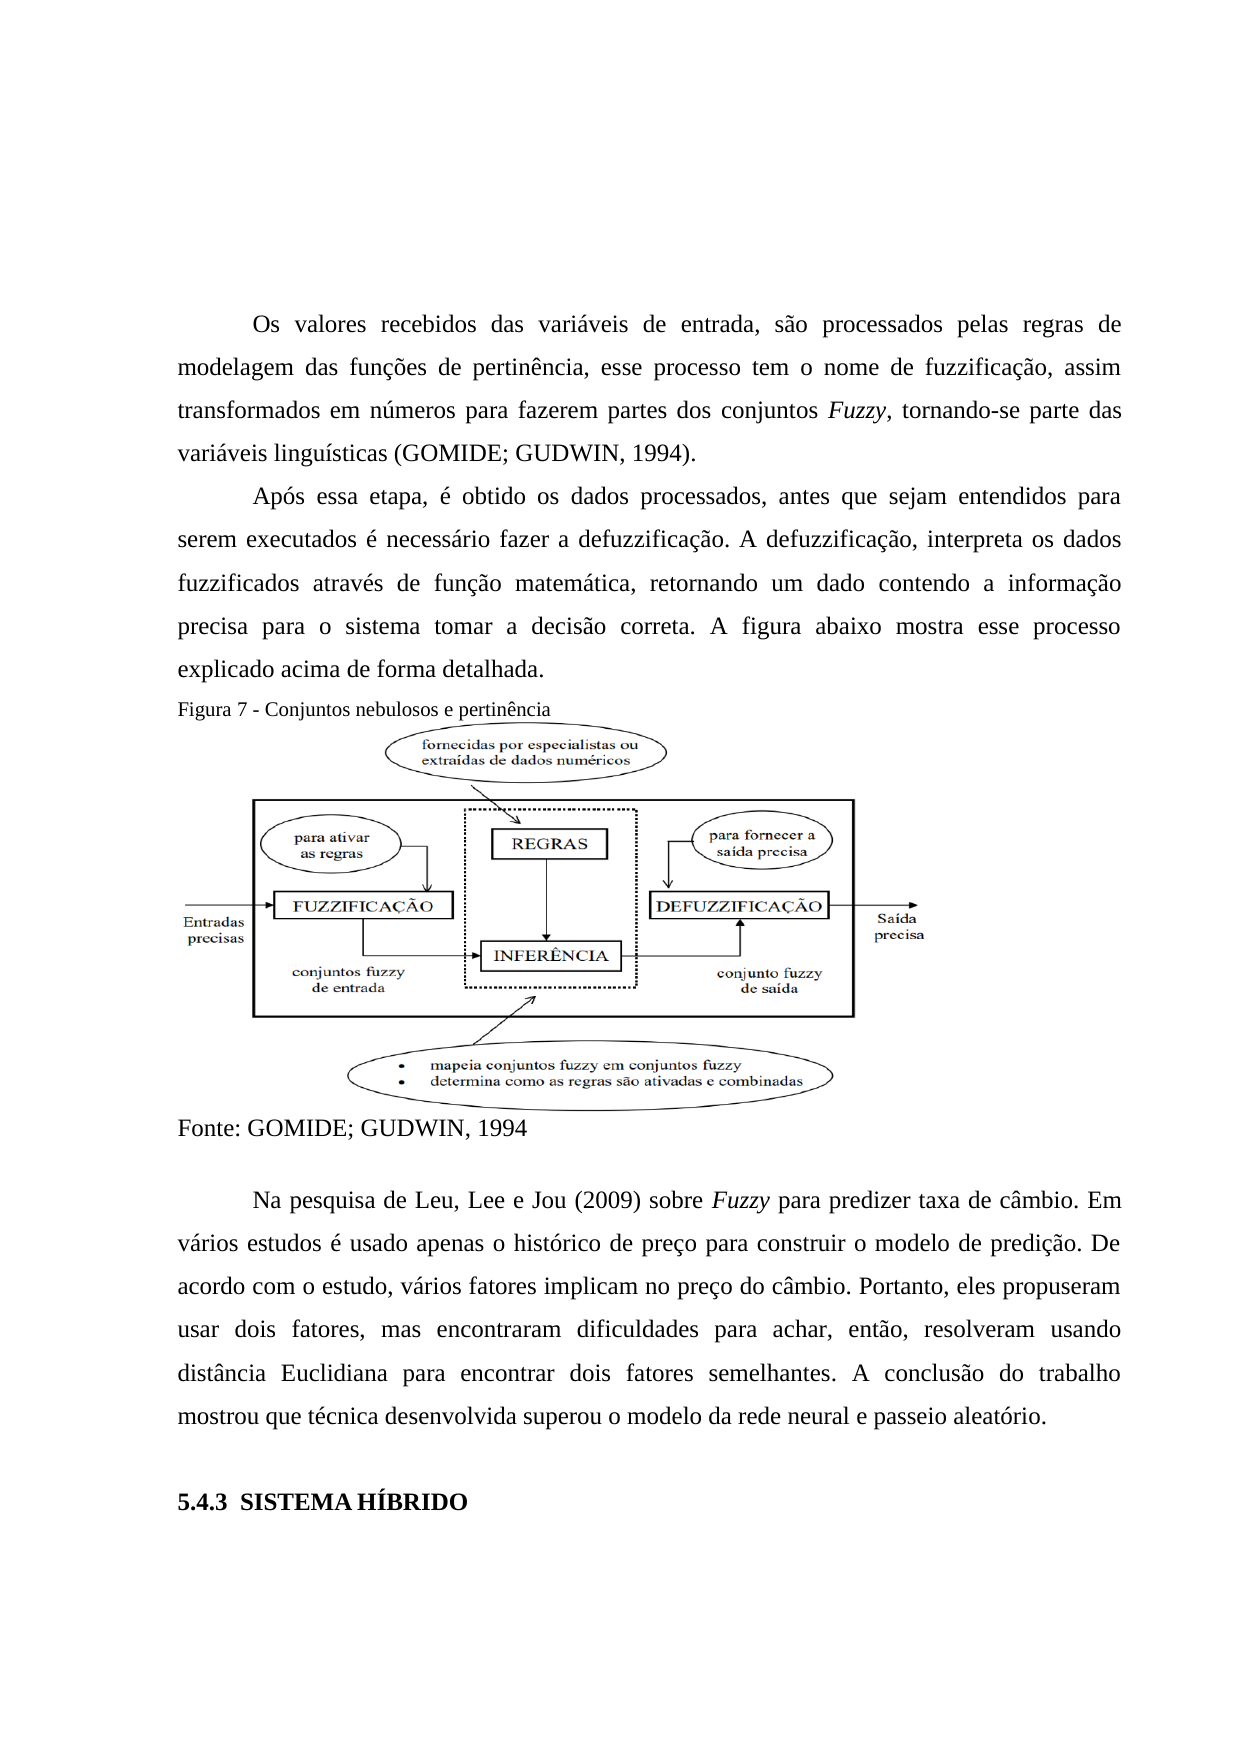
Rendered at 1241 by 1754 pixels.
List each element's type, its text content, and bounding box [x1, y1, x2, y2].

text Fonte: GOMIDE; GUDWIN, 1994 [177, 1113, 1122, 1142]
text Os valores recebidos das variáveis de entrada, são processados pelas regras de modelagem das funções de pertinência, esse processo tem o nome de fuzzificação, assim transformados em números para fazerem partes dos conjuntos Fuzzy, tornando-se parte das variáveis linguísticas (GOMIDE; GUDWIN, 1994). [177, 309, 1122, 467]
text Figura 7 - Conjuntos nebulosos e pertinência [177, 697, 1122, 721]
text Na pesquisa de Leu, Lee e Jou (2009) sobre Fuzzy para predizer taxa de câmbio. Em vários estudos é usado apenas o histórico de preço para construir o modelo de predição. De acordo com o estudo, vários fatores implicam no preço do câmbio. Portanto, eles propuseram usar dois fatores, mas encontraram dificuldades para achar, então, resolveram usando distância Euclidiana para encontrar dois fatores semelhantes. A conclusão do trabalho mostrou que técnica desenvolvida superou o modelo da rede neural e passeio aleatório. [177, 1185, 1122, 1429]
text Após essa etapa, é obtido os dados processados, antes que sejam entendidos para serem executados é necessário fazer a defuzzificação. A defuzzificação, interpreta os dados fuzzificados através de função matemática, retornando um dado contendo a informação precisa para o sistema tomar a decisão correta. A figura abaixo mostra esse processo explicado acima de forma detalhada. [177, 481, 1122, 683]
subtitle Sistema Híbrido [177, 1487, 1122, 1516]
picture [177, 721, 925, 1114]
